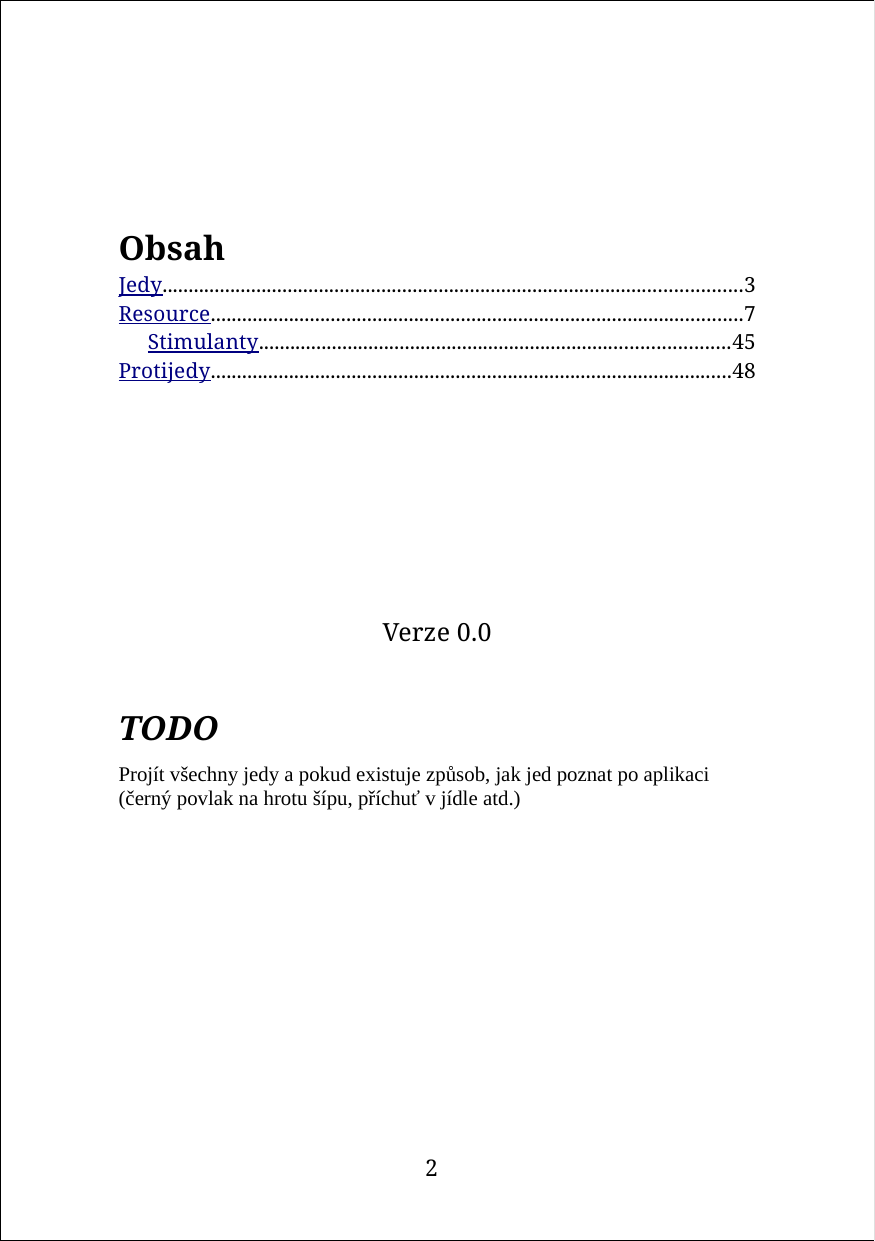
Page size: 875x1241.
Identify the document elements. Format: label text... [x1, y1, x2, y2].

text Stimulanty 45 [148, 327, 756, 356]
text Verze 0.0 [118, 615, 756, 649]
text Jedy 3 [118, 270, 756, 299]
text Projít všechny jedy a pokud existuje způsob, jak jed poznat po aplikaci (černý povlak na hrotu šípu, příchuť v jídle atd.) [118, 762, 756, 810]
text Resource 7 [118, 299, 756, 327]
subtitle Obsah [118, 225, 756, 270]
subtitle TODO [118, 704, 756, 750]
text Protijedy 48 [118, 356, 756, 384]
